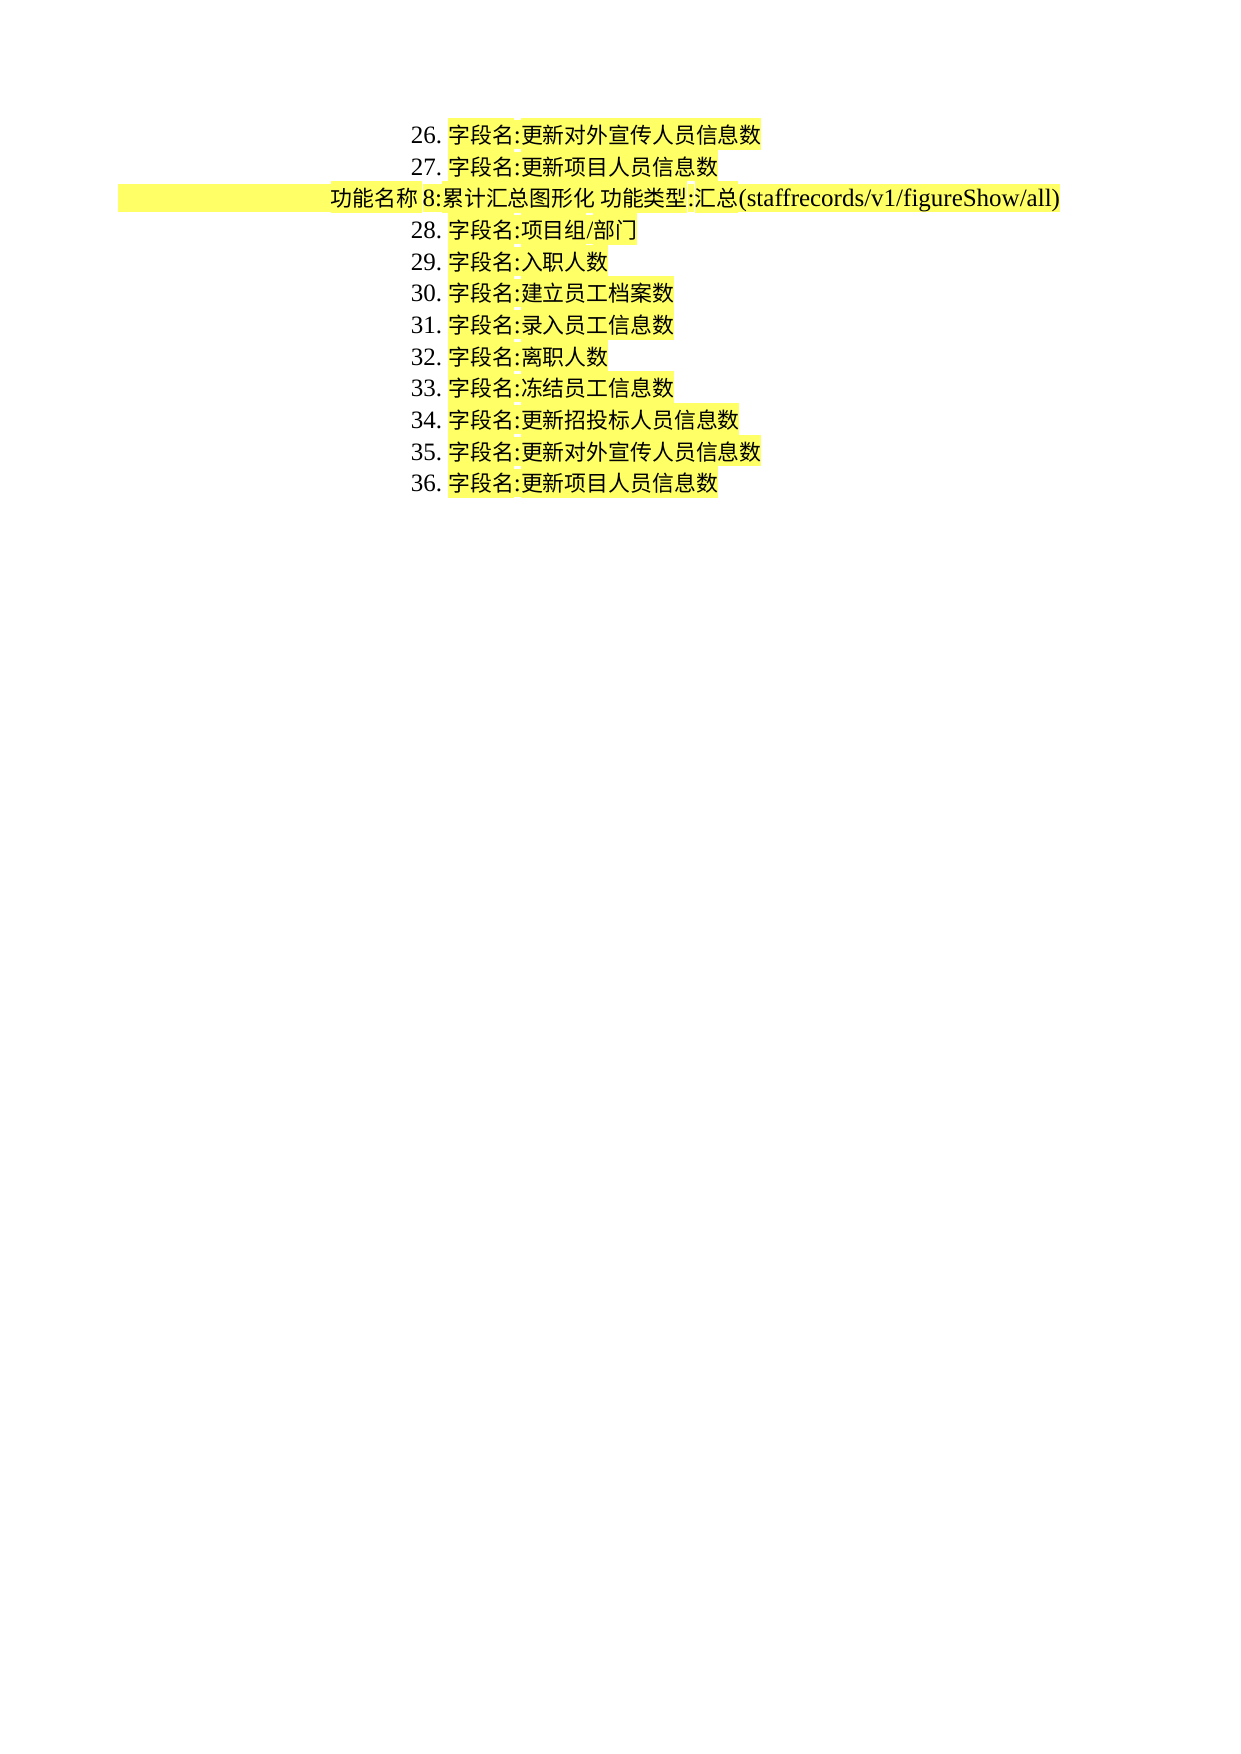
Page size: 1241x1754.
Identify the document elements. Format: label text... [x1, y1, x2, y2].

list 字段名:录入员工信息数 [411, 308, 1122, 340]
list 字段名:更新对外宣传人员信息数 [411, 118, 1122, 150]
list 字段名:更新对外宣传人员信息数 [411, 435, 1122, 466]
list 字段名:更新招投标人员信息数 [411, 403, 1122, 435]
list 字段名:离职人数 [411, 340, 1122, 371]
list 字段名:项目组/部门 [411, 213, 1122, 245]
text 功能名称8:累计汇总图形化 功能类型:汇总(staffrecords/v1/figureShow/all) [118, 181, 1122, 213]
list 字段名:更新项目人员信息数 [411, 150, 1122, 181]
list 字段名:冻结员工信息数 [411, 371, 1122, 403]
list 字段名:入职人数 [411, 245, 1122, 276]
list 字段名:建立员工档案数 [411, 276, 1122, 308]
list 字段名:更新项目人员信息数 [411, 466, 1122, 498]
